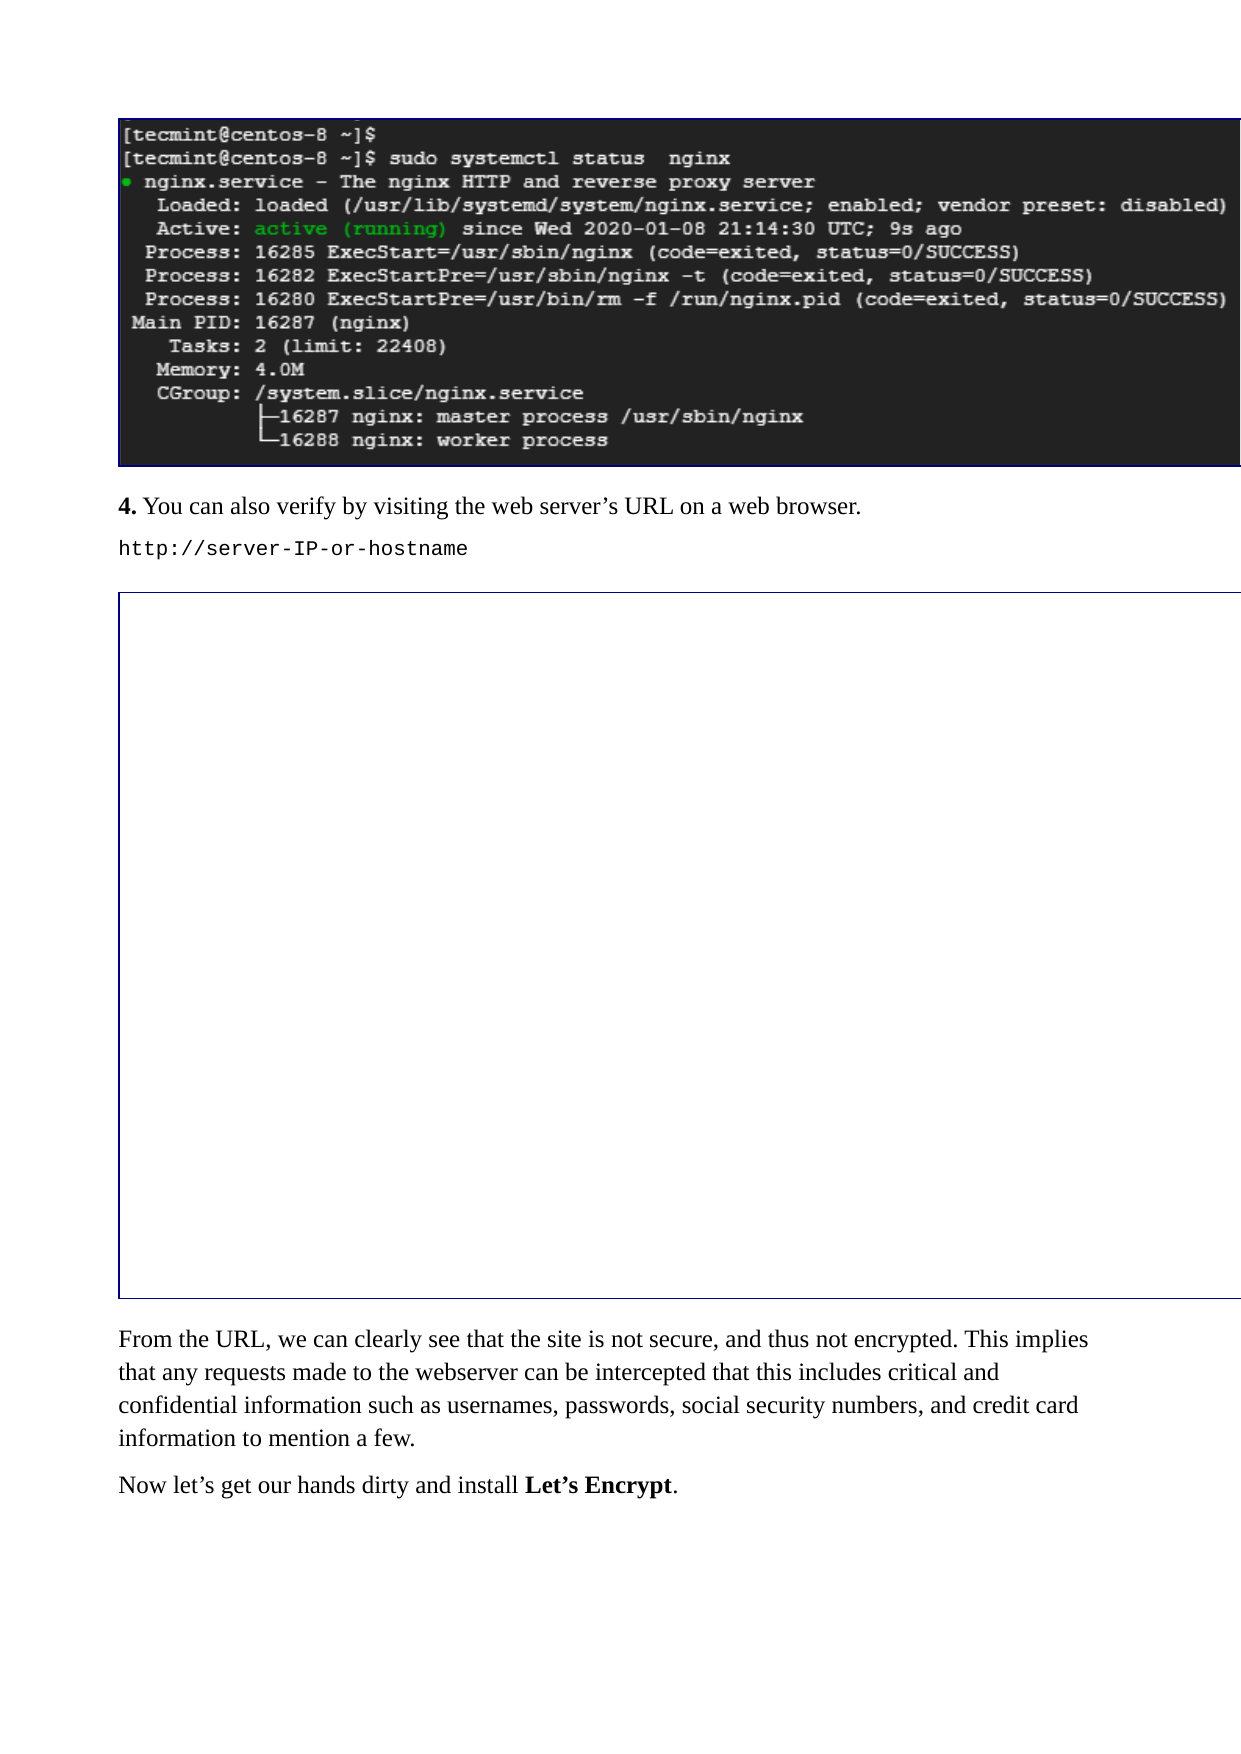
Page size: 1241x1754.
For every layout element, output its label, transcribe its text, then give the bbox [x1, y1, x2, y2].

picture [120, 120, 1241, 465]
text http://server-IP-or-hostname [118, 538, 1122, 562]
text Now let’s get our hands dirty and install Let’s Encrypt. [118, 1470, 1122, 1499]
text From the URL, we can clearly see that the site is not secure, and thus not encrypted. This implies that any requests made to the webserver can be intercepted that this includes critical and confidential information such as usernames, passwords, social security numbers, and credit card information to mention a few. [118, 1324, 1122, 1451]
picture [120, 593, 1241, 1298]
text 4. You can also verify by visiting the web server’s URL on a web browser. [118, 491, 1122, 519]
